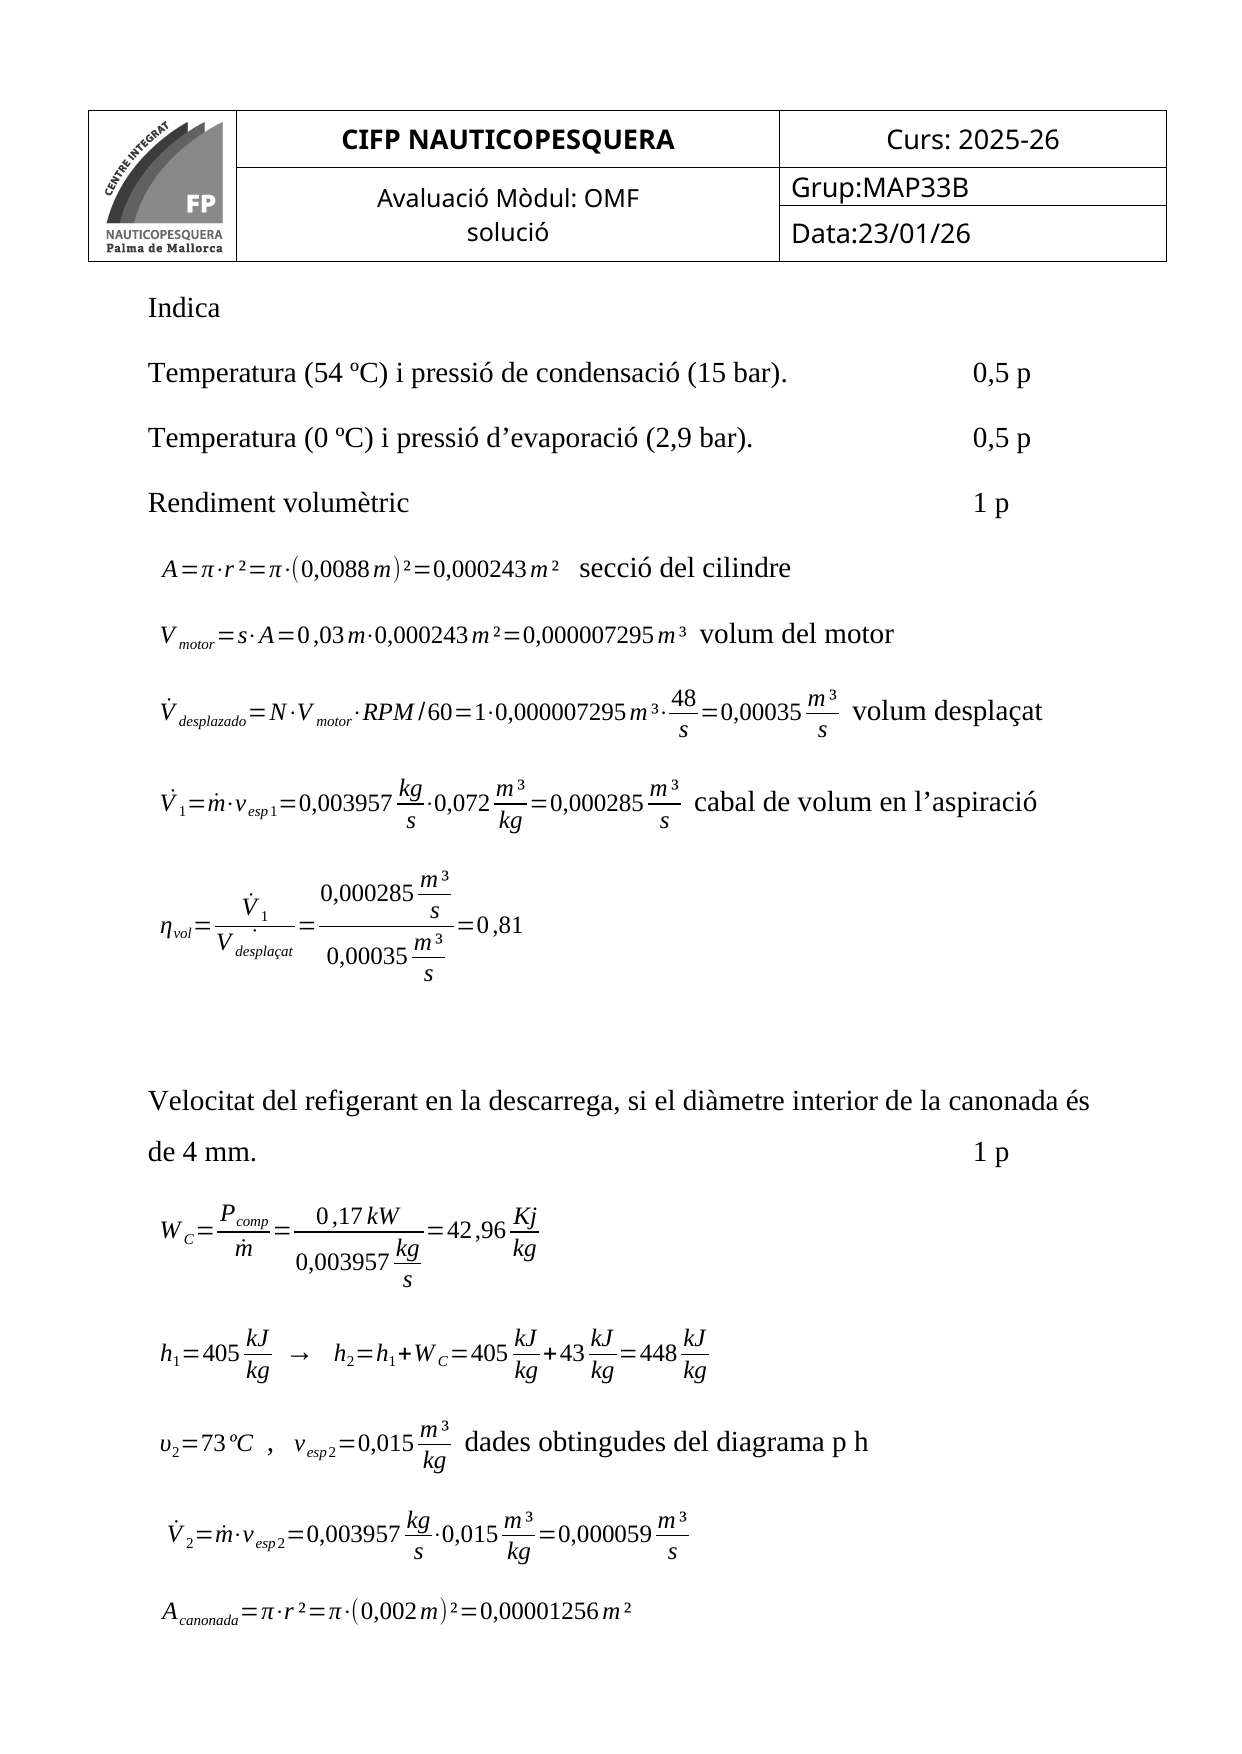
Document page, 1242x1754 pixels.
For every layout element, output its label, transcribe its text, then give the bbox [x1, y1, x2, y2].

text cabal de volum en l’aspiració [148, 774, 1094, 834]
text → [148, 1324, 1094, 1384]
text , dades obtingudes del diagrama p h [148, 1415, 1094, 1474]
text Indica [148, 290, 1094, 324]
text Temperatura (54 ºC) i pressió de condensació (15 bar). 0,5 p [148, 355, 1094, 389]
text Velocitat del refigerant en la descarrega, si el diàmetre interior de la canonada és de 4 mm. 1 p [148, 1083, 1094, 1167]
picture [100, 111, 229, 260]
text volum del motor [148, 616, 1094, 652]
text secció del cilindre [148, 550, 1094, 584]
text Temperatura (0 ºC) i pressió d’evaporació (2,9 bar). 0,5 p [148, 420, 1094, 454]
text volum desplaçat [148, 684, 1094, 743]
text Rendiment volumètric 1 p [148, 485, 1094, 519]
